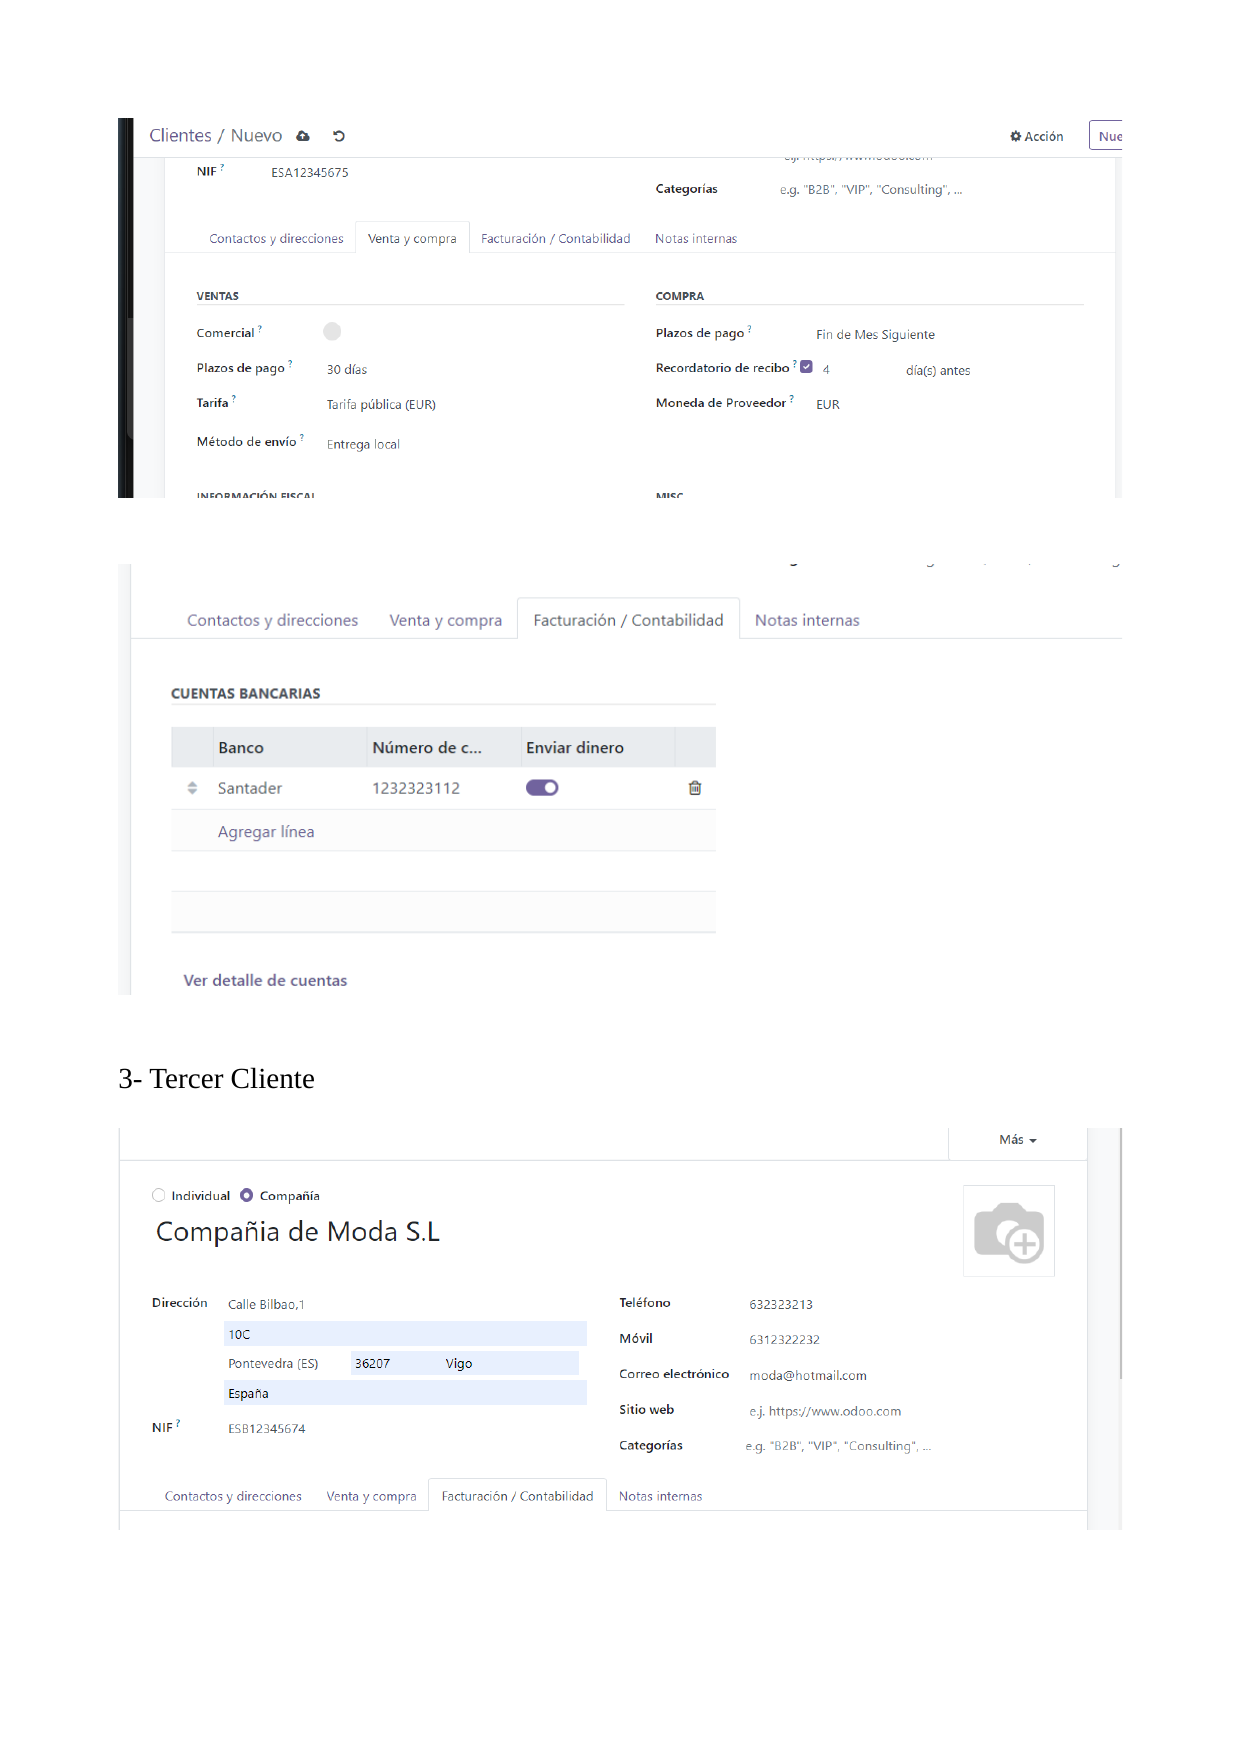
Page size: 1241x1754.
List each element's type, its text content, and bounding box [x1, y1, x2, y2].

picture [118, 1128, 1123, 1530]
picture [118, 118, 1123, 498]
text 3- Tercer Cliente [118, 1062, 1122, 1095]
picture [118, 564, 1123, 995]
